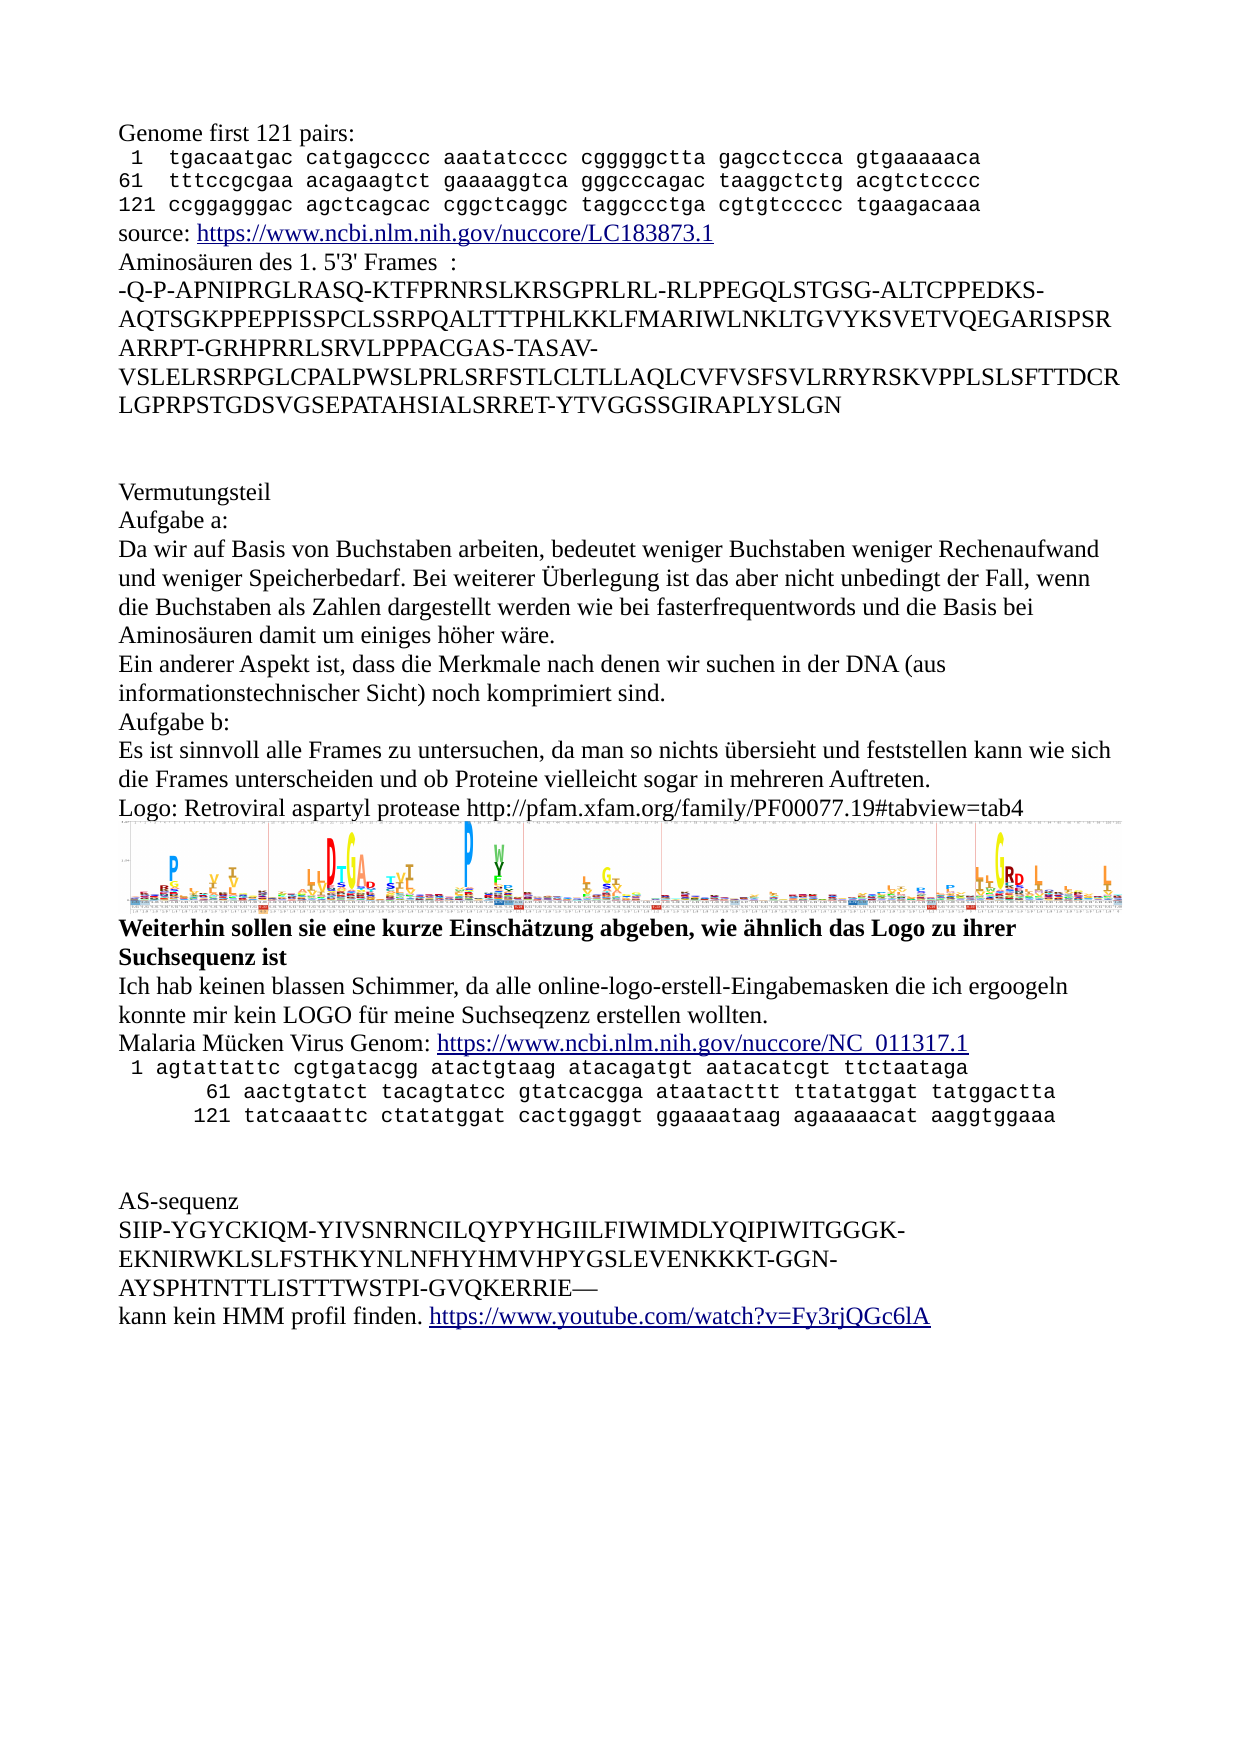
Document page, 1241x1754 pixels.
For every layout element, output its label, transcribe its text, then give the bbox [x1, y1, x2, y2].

text source: https://www.ncbi.nlm.nih.gov/nuccore/LC183873.1 [118, 218, 1122, 247]
text SIIP-YGYCKIQM-YIVSNRNCILQYPYHGIILFIWIMDLYQIPIWITGGGK-EKNIRWKLSLFSTHKYNLNFHYHMVHPYGSLEVENKKKT-GGN-AYSPHTNTTLISTTTWSTPI-GVQKERRIE— [118, 1215, 1122, 1301]
text 121 ccggagggac agctcagcac cggctcaggc taggccctga cgtgtccccc tgaagacaaa [118, 194, 1122, 218]
text Ich hab keinen blassen Schimmer, da alle online-logo-erstell-Eingabemasken die ich ergoogeln konnte mir kein LOGO für meine Suchseqzenz erstellen wollten. [118, 971, 1122, 1028]
text 1 tgacaatgac catgagcccc aaatatcccc cgggggctta gagcctccca gtgaaaaaca [118, 147, 1122, 171]
text Malaria Mücken Virus Genom: https://www.ncbi.nlm.nih.gov/nuccore/NC_011317.1 [118, 1028, 1122, 1057]
text kann kein HMM profil finden. https://www.youtube.com/watch?v=Fy3rjQGc6lA [118, 1301, 1122, 1330]
text Vermutungsteil [118, 477, 1122, 505]
text 61 tttccgcgaa acagaagtct gaaaaggtca gggcccagac taaggctctg acgtctcccc [118, 171, 1122, 194]
picture [118, 821, 1123, 914]
text -Q-P-APNIPRGLRASQ-KTFPRNRSLKRSGPRLRL-RLPPEGQLSTGSG-ALTCPPEDKS-AQTSGKPPEPPISSPCLSSRPQALTTTPHLKKLFMARIWLNKLTGVYKSVETVQEGARISPSRARRPT-GRHPRRLSRVLPPPACGAS-TASAV-VSLELRSRPGLCPALPWSLPRLSRFSTLCLTLLAQLCVFVSFSVLRRYRSKVPPLSLSFTTDCRLGPRPSTGDSVGSEPATAHSIALSRRET-YTVGGSSGIRAPLYSLGN [118, 275, 1122, 419]
text Genome first 121 pairs: [118, 118, 1122, 147]
text Logo: Retroviral aspartyl protease http://pfam.xfam.org/family/PF00077.19#tabview=tab4 [118, 793, 1122, 821]
text 121 tatcaaattc ctatatggat cactggaggt ggaaaataag agaaaaacat aaggtggaaa [118, 1104, 1122, 1128]
text Da wir auf Basis von Buchstaben arbeiten, bedeutet weniger Buchstaben weniger Rechenaufwand und weniger Speicherbedarf. Bei weiterer Überlegung ist das aber nicht unbedingt der Fall, wenn die Buchstaben als Zahlen dargestellt werden wie bei fasterfrequentwords und die Basis bei Aminosäuren damit um einiges höher wäre. [118, 534, 1122, 649]
text Ein anderer Aspekt ist, dass die Merkmale nach denen wir suchen in der DNA (aus informationstechnischer Sicht) noch komprimiert sind. [118, 649, 1122, 707]
text Aufgabe a: [118, 505, 1122, 534]
text Aminosäuren des 1. 5'3' Frames : [118, 247, 1122, 275]
text Es ist sinnvoll alle Frames zu untersuchen, da man so nichts übersieht und feststellen kann wie sich die Frames unterscheiden und ob Proteine vielleicht sogar in mehreren Auftreten. [118, 735, 1122, 793]
text 1 agtattattc cgtgatacgg atactgtaag atacagatgt aatacatcgt ttctaataga [118, 1057, 1122, 1081]
text Aufgabe b: [118, 707, 1122, 735]
text AS-sequenz [118, 1186, 1122, 1215]
text Weiterhin sollen sie eine kurze Einschätzung abgeben, wie ähnlich das Logo zu ihrer Suchsequenz ist [118, 914, 1122, 971]
text 61 aactgtatct tacagtatcc gtatcacgga ataatacttt ttatatggat tatggactta [118, 1081, 1122, 1104]
